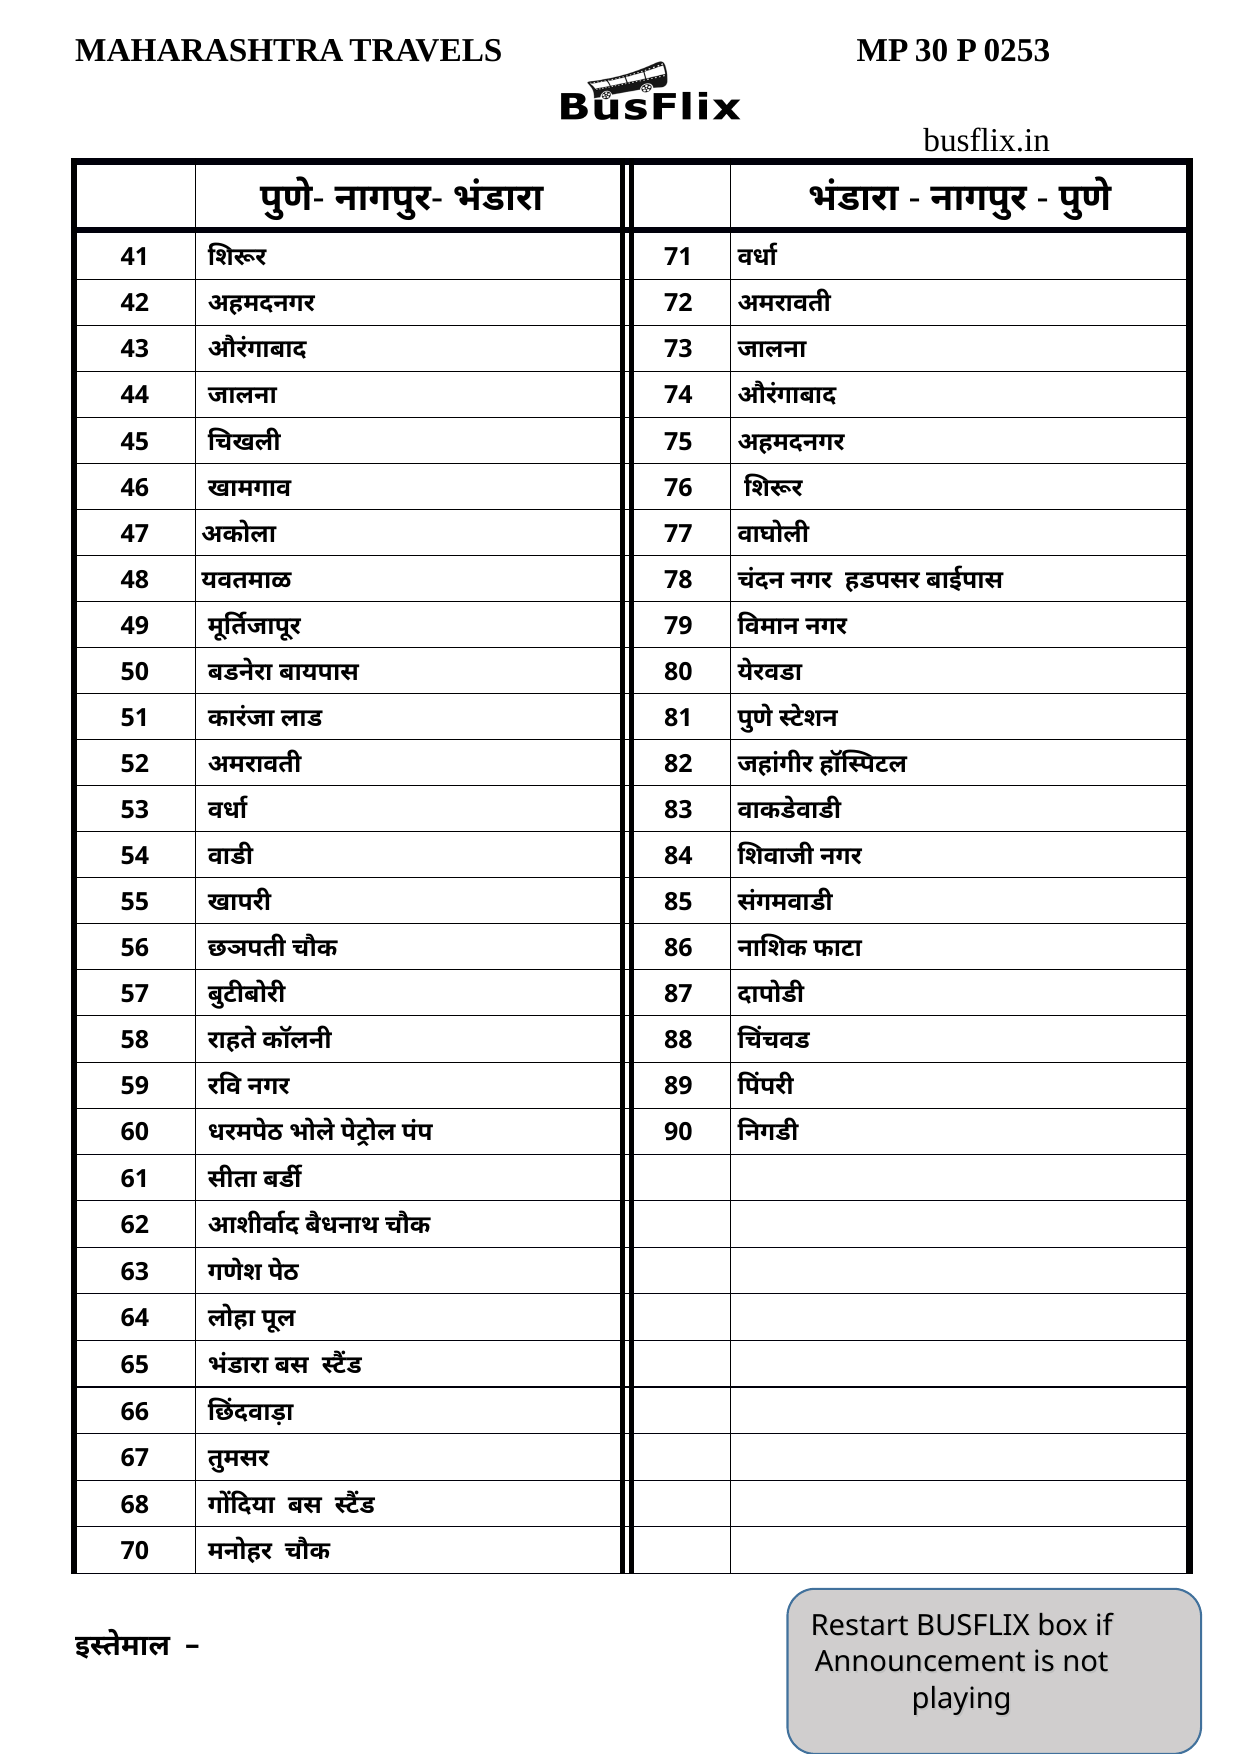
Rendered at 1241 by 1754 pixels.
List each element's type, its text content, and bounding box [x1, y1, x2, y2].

table_cell चंदन नगर हडपसर बाईपास [731, 556, 1186, 601]
table_cell छञपती चौक [196, 924, 620, 969]
table_cell चिंचवड [731, 1016, 1186, 1061]
table_cell 44 [77, 372, 195, 417]
table_cell बुटीबोरी [196, 970, 620, 1015]
table_cell 43 [77, 326, 195, 371]
table_cell 80 [634, 648, 730, 693]
table_cell जालना [731, 326, 1186, 371]
table_cell [634, 1388, 730, 1433]
table_cell 81 [634, 694, 730, 739]
table_header भंडारा - नागपुर - पुणे [731, 165, 1186, 227]
table_cell अहमदनगर [196, 280, 620, 325]
table_cell अहमदनगर [731, 418, 1186, 463]
table_cell 41 [77, 233, 195, 279]
table_cell 54 [77, 832, 195, 877]
table_cell 46 [77, 464, 195, 509]
table_cell 68 [77, 1481, 195, 1526]
table_cell 55 [77, 878, 195, 923]
table_cell गणेश पेठ [196, 1248, 620, 1293]
table_cell [634, 1294, 730, 1340]
table_cell जालना [196, 372, 620, 417]
table_cell अमरावती [196, 740, 620, 785]
table_cell 83 [634, 786, 730, 831]
table_cell 59 [77, 1063, 195, 1107]
table_cell 65 [77, 1341, 195, 1386]
table_cell [731, 1294, 1186, 1340]
table_cell 50 [77, 648, 195, 693]
table_cell गोंदिया बस स्टैंड [196, 1481, 620, 1526]
table_cell पुणे स्टेशन [731, 694, 1186, 739]
table_cell संगमवाडी [731, 878, 1186, 923]
table_cell राहते कॉलनी [196, 1016, 620, 1061]
table_cell 42 [77, 280, 195, 325]
table_cell निगडी [731, 1109, 1186, 1153]
table_cell 49 [77, 602, 195, 647]
table_cell [731, 1248, 1186, 1293]
table_cell 63 [77, 1248, 195, 1293]
table_cell [634, 1248, 730, 1293]
table_cell जहांगीर हॉस्पिटल [731, 740, 1186, 785]
table_cell वर्धा [196, 786, 620, 831]
table_cell [634, 1155, 730, 1200]
table_cell 84 [634, 832, 730, 877]
table_header पुणे- नागपुर- भंडारा [196, 165, 620, 227]
table_cell यवतमाळ [196, 556, 620, 601]
table_cell [731, 1527, 1186, 1573]
table_cell 52 [77, 740, 195, 785]
table_cell औरंगाबाद [731, 372, 1186, 417]
table_cell 82 [634, 740, 730, 785]
table_cell चिखली [196, 418, 620, 463]
table_cell लोहा पूल [196, 1294, 620, 1340]
table_cell 71 [634, 233, 730, 279]
table_cell बडनेरा बायपास [196, 648, 620, 693]
text इस्तेमाल – [75, 1625, 786, 1664]
table_cell 62 [77, 1201, 195, 1247]
table_cell तुमसर [196, 1434, 620, 1479]
table_cell 86 [634, 924, 730, 969]
table_cell 64 [77, 1294, 195, 1340]
table_cell [731, 1155, 1186, 1200]
table_cell 89 [634, 1063, 730, 1107]
table_cell मूर्तिजापूर [196, 602, 620, 647]
table_cell आशीर्वाद बैधनाथ चौक [196, 1201, 620, 1247]
table_cell [634, 1201, 730, 1247]
table_cell कारंजा लाड [196, 694, 620, 739]
table_cell 74 [634, 372, 730, 417]
table_cell [731, 1388, 1186, 1433]
table_cell 70 [77, 1527, 195, 1573]
table_cell शिवाजी नगर [731, 832, 1186, 877]
table_cell 75 [634, 418, 730, 463]
table_cell 72 [634, 280, 730, 325]
table_cell [731, 1434, 1186, 1479]
table_cell [731, 1341, 1186, 1386]
table_cell 88 [634, 1016, 730, 1061]
table_cell 77 [634, 510, 730, 555]
table_cell सीता बर्डी [196, 1155, 620, 1200]
table_cell धरमपेठ भोले पेट्रोल पंप [196, 1109, 620, 1153]
table_cell [731, 1201, 1186, 1247]
table_cell 45 [77, 418, 195, 463]
table_cell 73 [634, 326, 730, 371]
table_cell 78 [634, 556, 730, 601]
table_cell [634, 1527, 730, 1573]
table_header [634, 165, 730, 227]
table_cell दापोडी [731, 970, 1186, 1015]
table_cell 51 [77, 694, 195, 739]
table_cell 58 [77, 1016, 195, 1061]
table_cell [634, 1341, 730, 1386]
table_header [77, 165, 195, 227]
table_cell [731, 1481, 1186, 1526]
table_cell 60 [77, 1109, 195, 1153]
table_cell पिंपरी [731, 1063, 1186, 1107]
table_cell 76 [634, 464, 730, 509]
table_cell [634, 1481, 730, 1526]
table_cell खापरी [196, 878, 620, 923]
table_cell 67 [77, 1434, 195, 1479]
table_cell 48 [77, 556, 195, 601]
table_cell अकोला [196, 510, 620, 555]
table_cell औरंगाबाद [196, 326, 620, 371]
table_cell 66 [77, 1388, 195, 1433]
table_cell 57 [77, 970, 195, 1015]
table_cell वाघोली [731, 510, 1186, 555]
table_cell शिरूर [731, 464, 1186, 509]
table_cell छिंदवाड़ा [196, 1388, 620, 1433]
table_cell विमान नगर [731, 602, 1186, 647]
table_cell वर्धा [731, 233, 1186, 279]
table_cell अमरावती [731, 280, 1186, 325]
table_cell वाडी [196, 832, 620, 877]
table_cell भंडारा बस स्टैंड [196, 1341, 620, 1386]
table_cell 56 [77, 924, 195, 969]
table_cell येरवडा [731, 648, 1186, 693]
table_cell 90 [634, 1109, 730, 1153]
table_cell 47 [77, 510, 195, 555]
table_cell [634, 1434, 730, 1479]
table_cell 61 [77, 1155, 195, 1200]
table_cell 79 [634, 602, 730, 647]
table_cell मनोहर चौक [196, 1527, 620, 1573]
table_cell 87 [634, 970, 730, 1015]
table_cell नाशिक फाटा [731, 924, 1186, 969]
table_cell खामगाव [196, 464, 620, 509]
table_cell शिरूर [196, 233, 620, 279]
table_cell 53 [77, 786, 195, 831]
table_cell रवि नगर [196, 1063, 620, 1107]
table_cell 85 [634, 878, 730, 923]
table_cell वाकडेवाडी [731, 786, 1186, 831]
